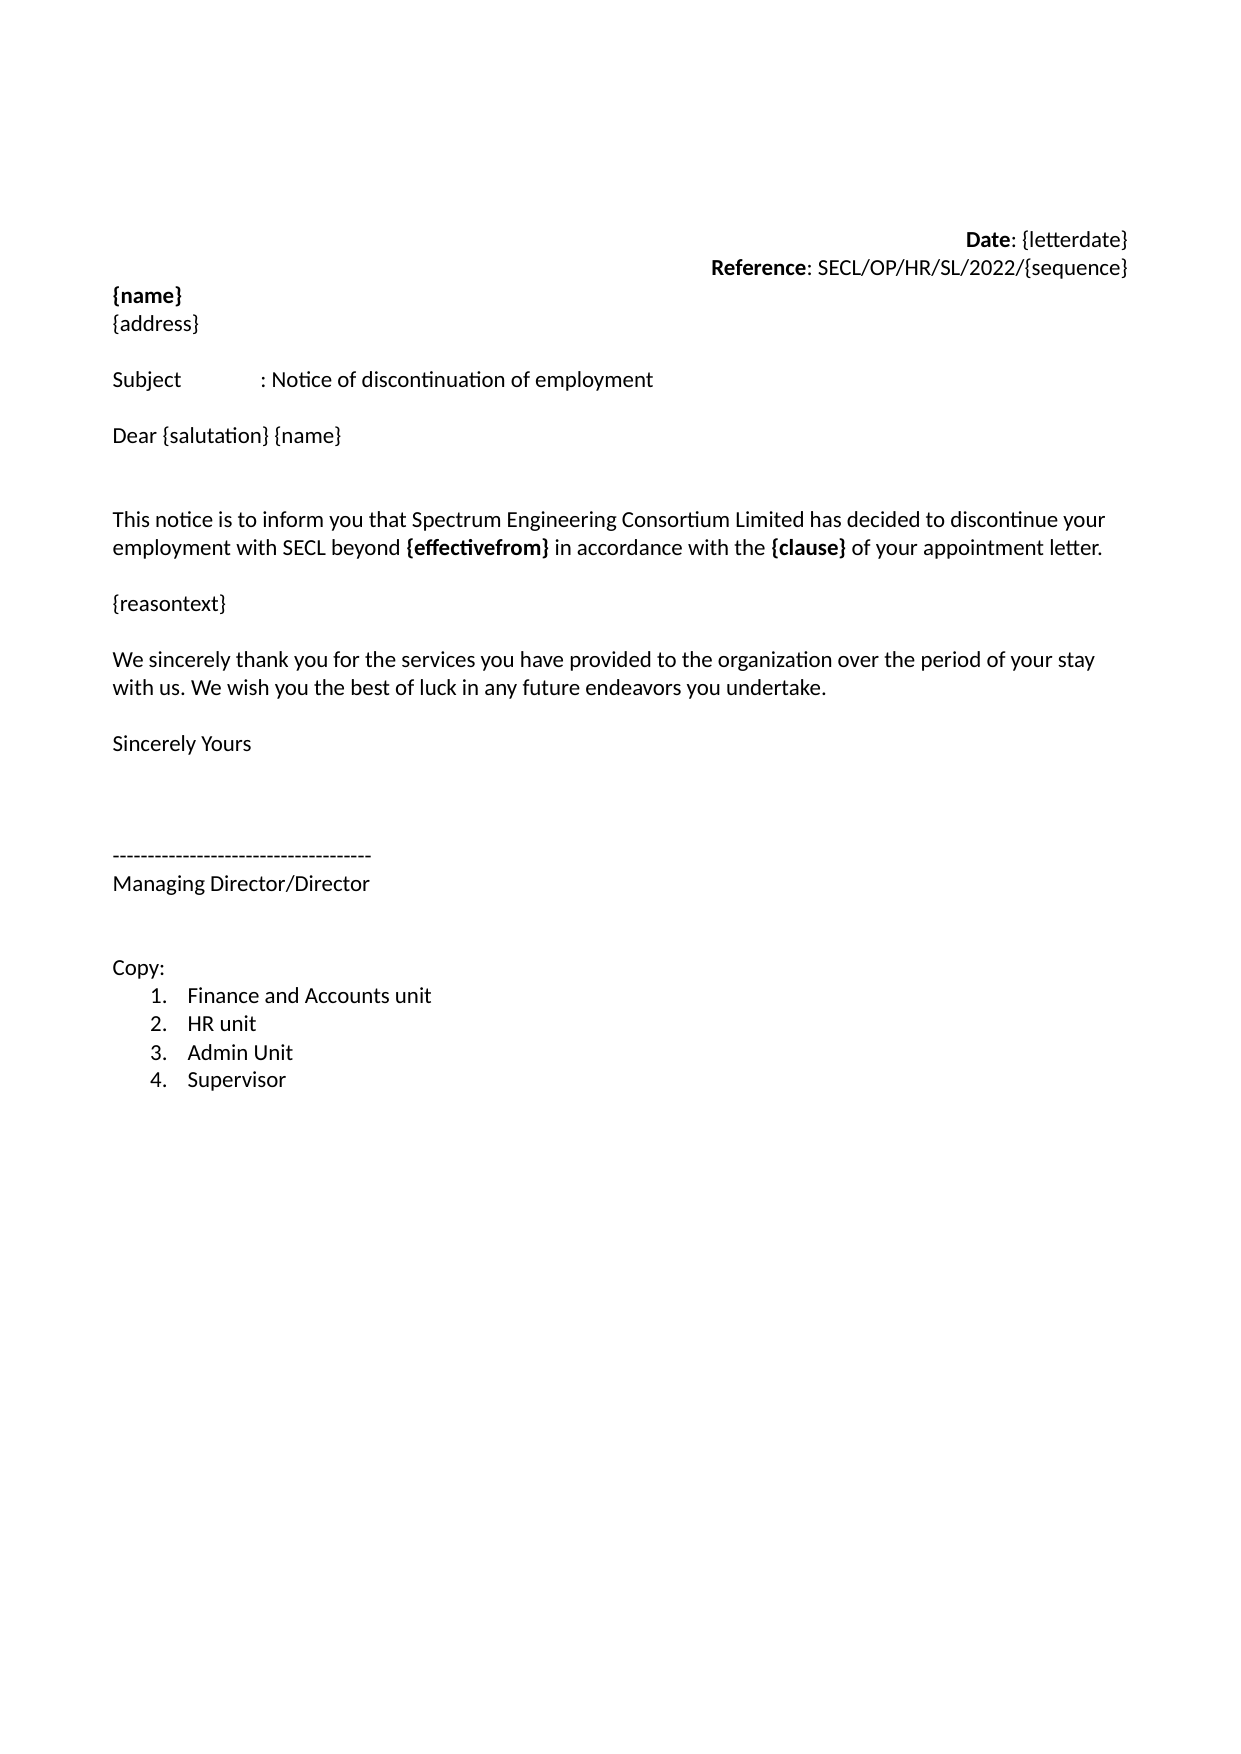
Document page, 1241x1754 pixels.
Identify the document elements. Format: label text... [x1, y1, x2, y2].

text This notice is to inform you that Spectrum Engineering Consortium Limited has decided to discontinue your employment with SECL beyond {effectivefrom} in accordance with the {clause} of your appointment letter. [112, 505, 1128, 561]
text Managing Director/Director [112, 869, 1128, 897]
text {name} [112, 281, 1128, 309]
text {reasontext} [112, 589, 1128, 617]
text We sincerely thank you for the services you have provided to the organization over the period of your stay with us. We wish you the best of luck in any future endeavors you undertake. [112, 645, 1128, 701]
list Supervisor [150, 1066, 1128, 1094]
text ------------------------------------- [112, 841, 1128, 869]
list Finance and Accounts unit [150, 982, 1128, 1009]
text Date: {letterdate} [112, 225, 1128, 253]
text Reference: SECL/OP/HR/SL/2022/{sequence} [112, 253, 1128, 281]
text Subject : Notice of discontinuation of employment [112, 365, 1128, 393]
text {address} [112, 309, 1128, 337]
list HR unit [150, 1009, 1128, 1038]
text Dear {salutation} {name} [112, 421, 1128, 449]
list Admin Unit [150, 1038, 1128, 1066]
text Sincerely Yours [112, 729, 1128, 757]
text Copy: [112, 953, 1128, 982]
